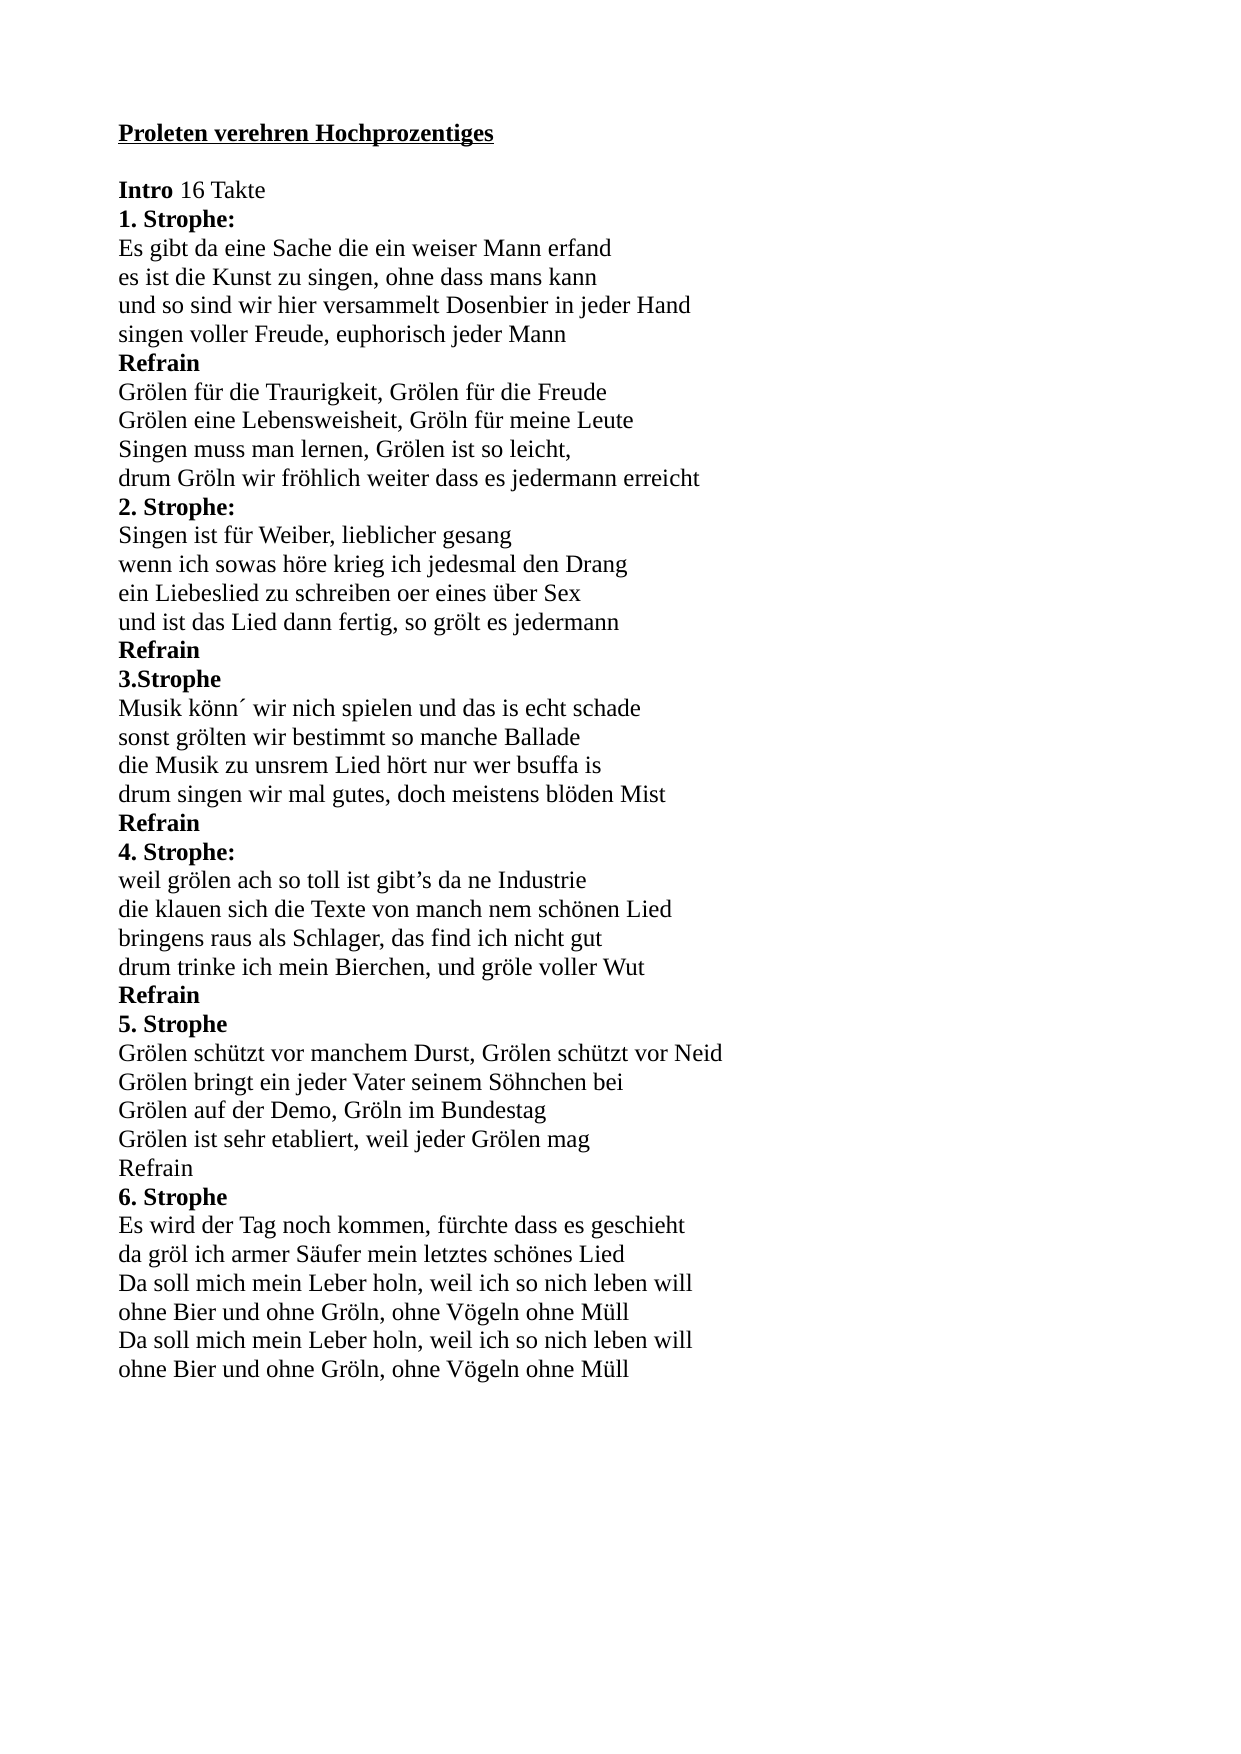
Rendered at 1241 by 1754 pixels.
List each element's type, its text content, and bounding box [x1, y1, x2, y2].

text Refrain [118, 1153, 1122, 1182]
text Refrain [118, 981, 1122, 1009]
text ein Liebeslied zu schreiben oer eines über Sex [118, 578, 1122, 607]
text Grölen eine Lebensweisheit, Gröln für meine Leute [118, 406, 1122, 434]
text die Musik zu unsrem Lied hört nur wer bsuffa is [118, 751, 1122, 779]
text Singen ist für Weiber, lieblicher gesang [118, 521, 1122, 549]
text Da soll mich mein Leber holn, weil ich so nich leben will [118, 1268, 1122, 1297]
text Refrain [118, 636, 1122, 664]
text bringens raus als Schlager, das find ich nicht gut [118, 923, 1122, 952]
text und so sind wir hier versammelt Dosenbier in jeder Hand [118, 291, 1122, 319]
text Es wird der Tag noch kommen, fürchte dass es geschieht [118, 1211, 1122, 1239]
text Refrain [118, 808, 1122, 837]
text wenn ich sowas höre krieg ich jedesmal den Drang [118, 549, 1122, 578]
text ohne Bier und ohne Gröln, ohne Vögeln ohne Müll [118, 1354, 1122, 1383]
text Es gibt da eine Sache die ein weiser Mann erfand [118, 233, 1122, 262]
text Da soll mich mein Leber holn, weil ich so nich leben will [118, 1326, 1122, 1354]
text Singen muss man lernen, Grölen ist so leicht, [118, 434, 1122, 463]
text drum trinke ich mein Bierchen, und gröle voller Wut [118, 952, 1122, 981]
text es ist die Kunst zu singen, ohne dass mans kann [118, 262, 1122, 291]
text 2. Strophe: [118, 492, 1122, 521]
text da gröl ich armer Säufer mein letztes schönes Lied [118, 1239, 1122, 1268]
text Proleten verehren Hochprozentiges [118, 118, 1122, 147]
text die klauen sich die Texte von manch nem schönen Lied [118, 894, 1122, 923]
text Intro 16 Takte [118, 176, 1122, 204]
text 3.Strophe [118, 664, 1122, 693]
text sonst grölten wir bestimmt so manche Ballade [118, 722, 1122, 751]
text 5. Strophe [118, 1009, 1122, 1038]
text 6. Strophe [118, 1182, 1122, 1211]
text Grölen bringt ein jeder Vater seinem Söhnchen bei [118, 1067, 1122, 1096]
text Grölen schützt vor manchem Durst, Grölen schützt vor Neid [118, 1038, 1122, 1067]
text Grölen auf der Demo, Gröln im Bundestag [118, 1096, 1122, 1124]
text Musik könn´ wir nich spielen und das is echt schade [118, 693, 1122, 722]
text 1. Strophe: [118, 204, 1122, 233]
text Refrain [118, 348, 1122, 377]
text und ist das Lied dann fertig, so grölt es jedermann [118, 607, 1122, 636]
text weil grölen ach so toll ist gibt’s da ne Industrie [118, 866, 1122, 894]
text Grölen für die Traurigkeit, Grölen für die Freude [118, 377, 1122, 406]
text ohne Bier und ohne Gröln, ohne Vögeln ohne Müll [118, 1297, 1122, 1326]
text drum Gröln wir fröhlich weiter dass es jedermann erreicht [118, 463, 1122, 492]
text Grölen ist sehr etabliert, weil jeder Grölen mag [118, 1124, 1122, 1153]
text singen voller Freude, euphorisch jeder Mann [118, 319, 1122, 348]
text 4. Strophe: [118, 837, 1122, 866]
text drum singen wir mal gutes, doch meistens blöden Mist [118, 779, 1122, 808]
